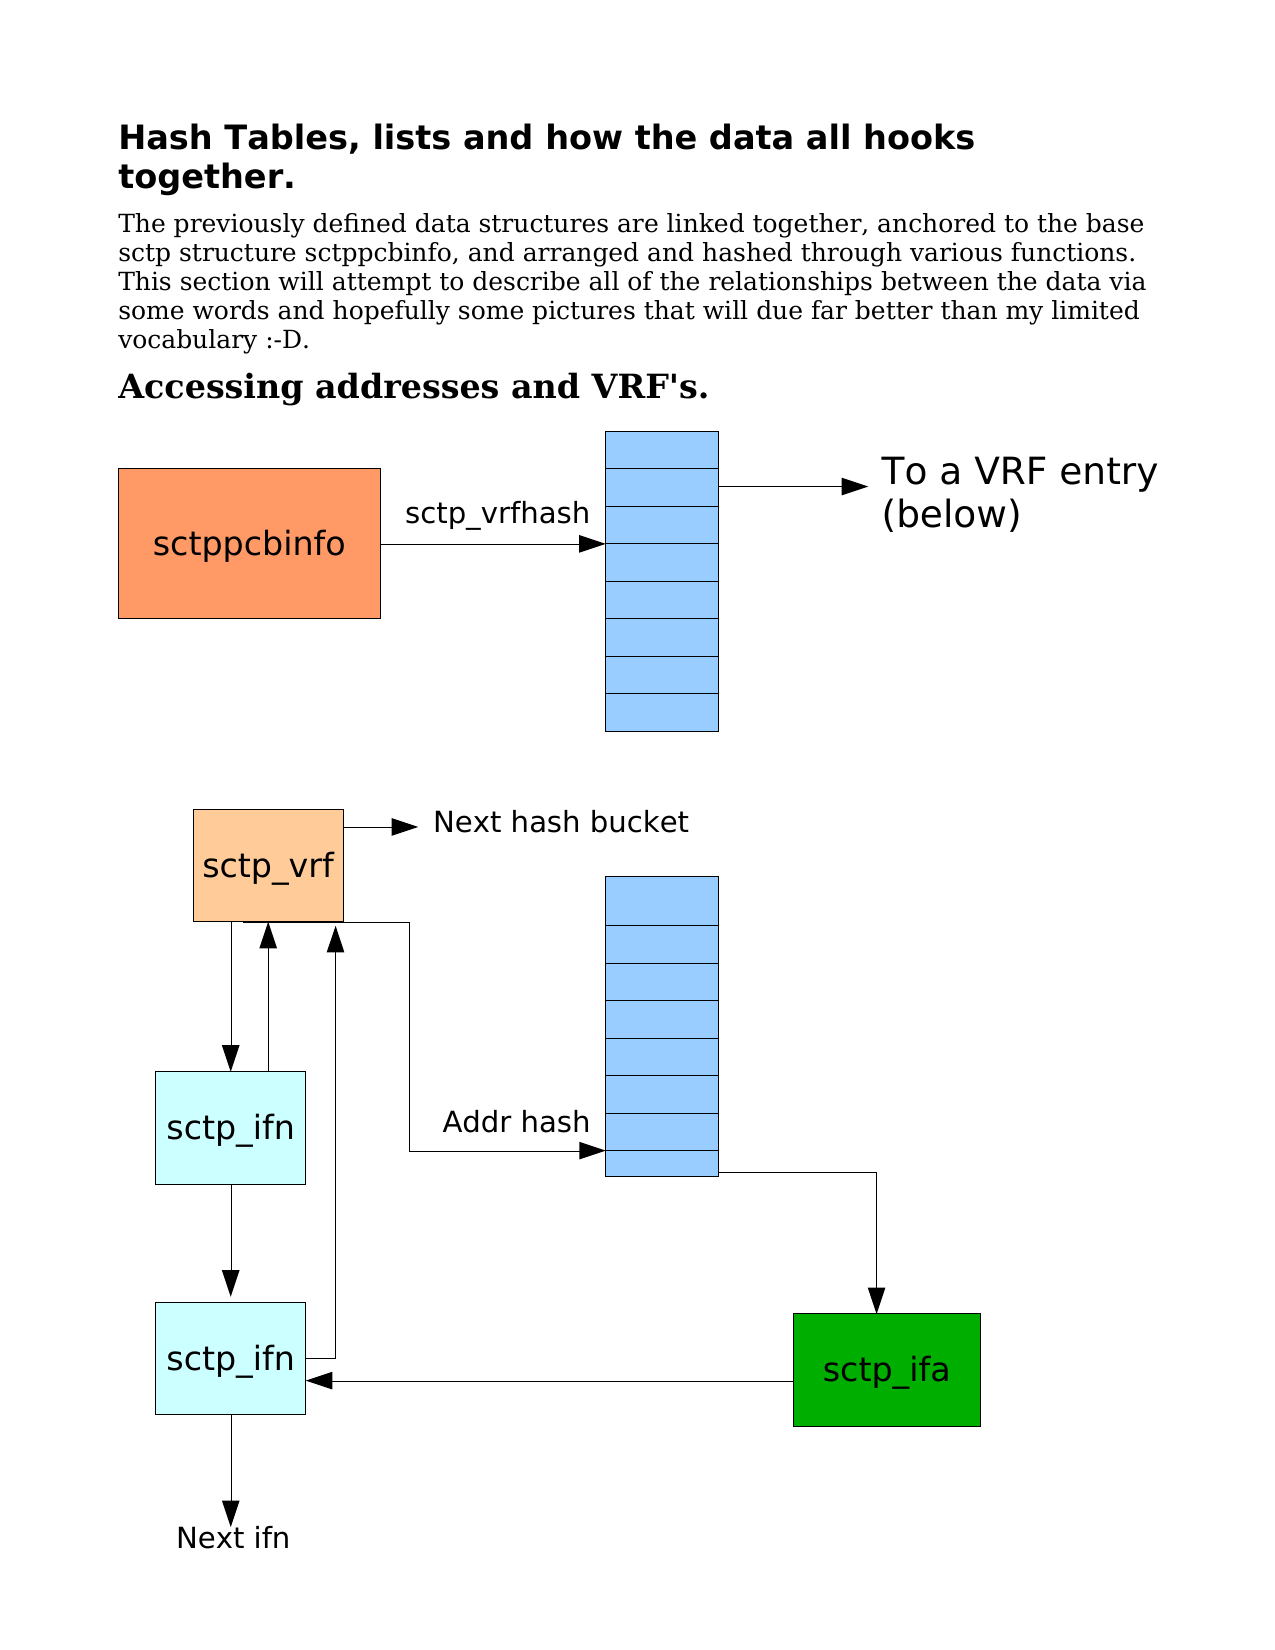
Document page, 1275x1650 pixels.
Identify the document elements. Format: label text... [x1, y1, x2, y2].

subtitle Hash Tables, lists and how the data all hooks together. [118, 118, 1157, 196]
text The previously defined data structures are linked together, anchored to the base sctp structure sctppcbinfo, and arranged and hashed through various functions. This section will attempt to describe all of the relationships between the data via some words and hopefully some pictures that will due far better than my limited vocabulary :-D. [118, 209, 1157, 354]
text Accessing addresses and VRF's. [118, 367, 1157, 406]
